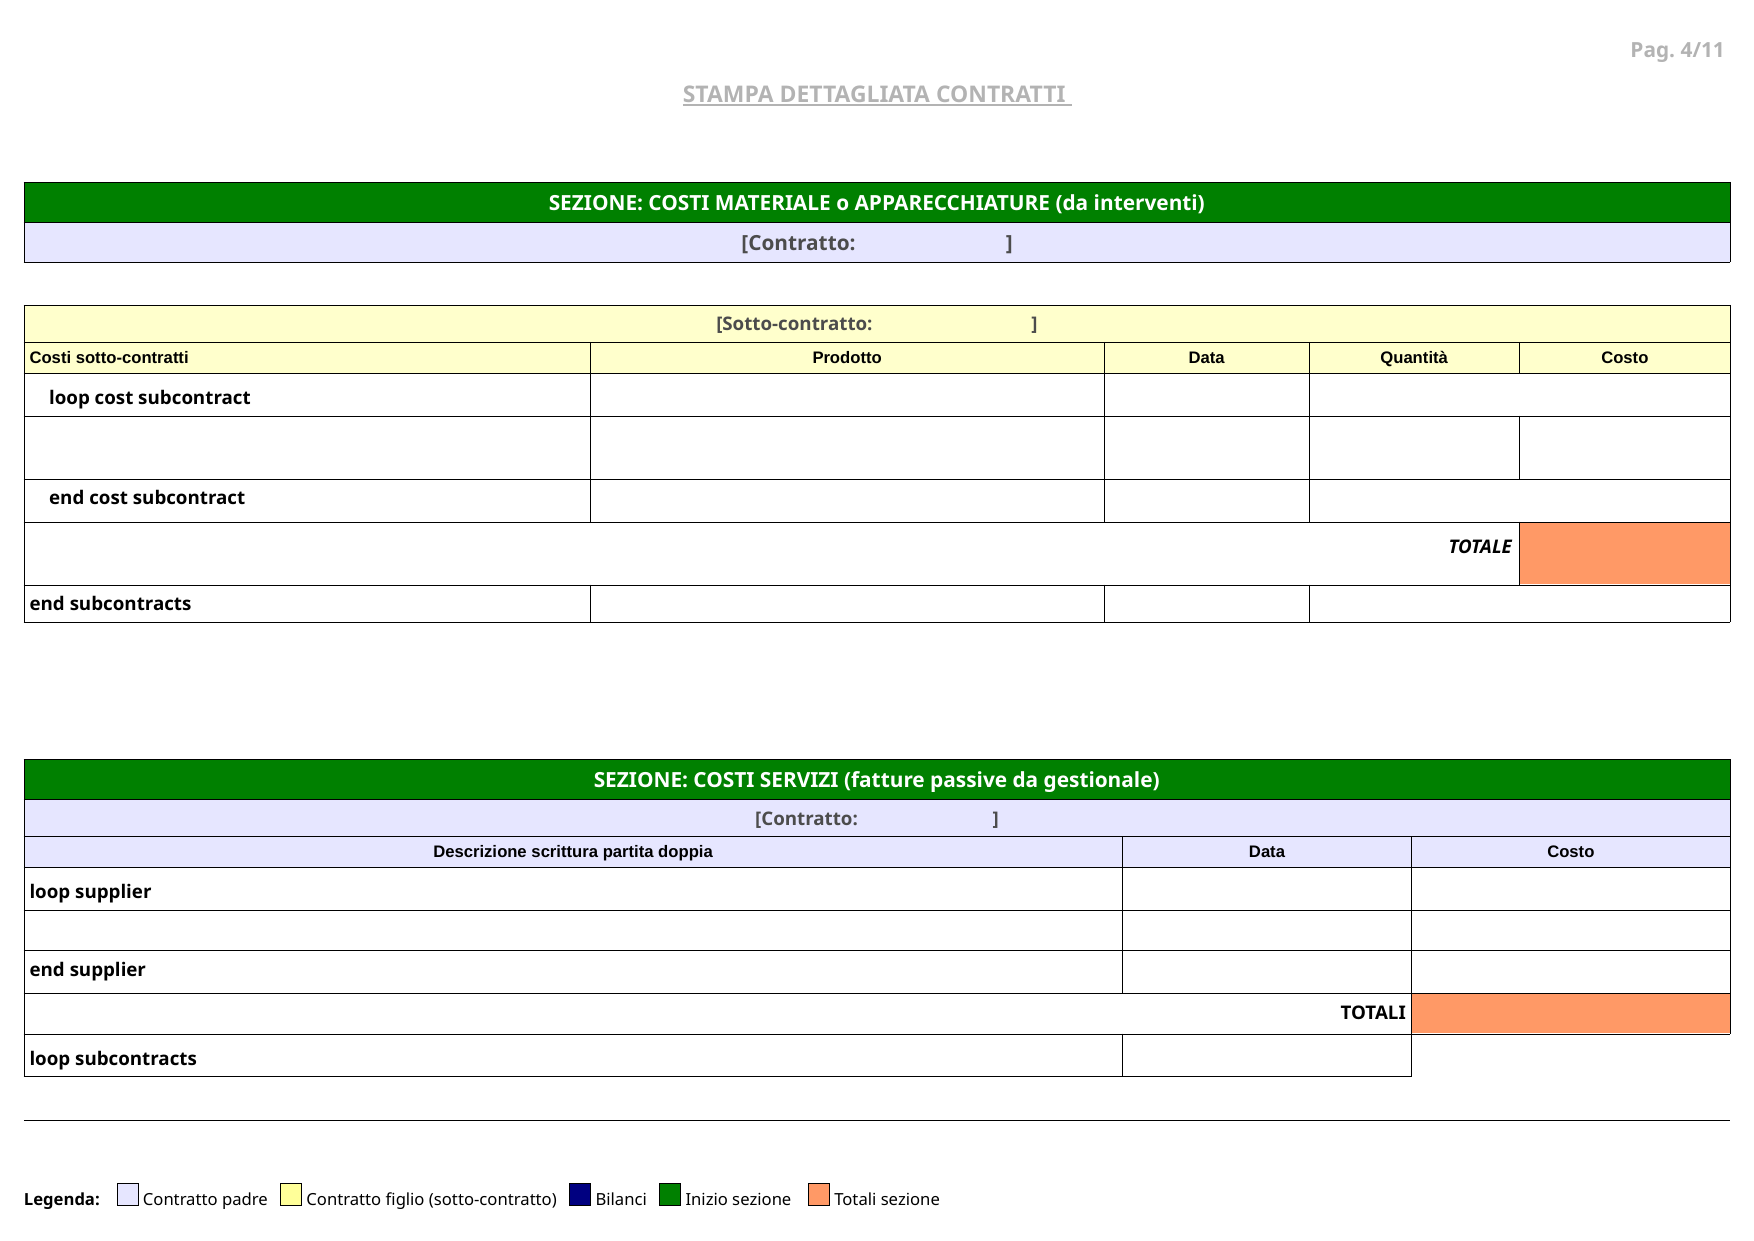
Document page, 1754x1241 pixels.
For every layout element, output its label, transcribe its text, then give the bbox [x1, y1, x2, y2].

table_cell [Sotto-contratto: <subcontract.name>] [25, 306, 1730, 342]
table_cell Prodotto [591, 343, 1104, 373]
table_cell <subcost.name> [25, 417, 590, 478]
table_cell TOTALI [25, 994, 1411, 1033]
table_cell [1123, 951, 1411, 993]
table_cell SEZIONE: COSTI MATERIALE o APPARECCHIATURE (da interventi) [25, 183, 1730, 222]
table_cell end supplier [25, 951, 1122, 993]
table_cell [Contratto: <contract.name>] [25, 800, 1730, 836]
table_cell [24, 263, 1730, 305]
table_cell [24, 1076, 1730, 1119]
table_header SEZIONE: COSTI SERVIZI (fatture passive da gestionale) [25, 760, 1730, 799]
table_cell <formatLang(subcost.unit_amount)> [1310, 417, 1519, 478]
table_cell end subcontracts [25, 586, 590, 622]
table_cell [1123, 1035, 1411, 1076]
table_cell [1310, 374, 1730, 416]
table_cell end cost subcontract [25, 480, 590, 522]
table_cell loop supplier [25, 868, 1122, 910]
table_cell Data [1105, 343, 1309, 373]
table_cell Costo [1412, 837, 1730, 867]
table_cell [1105, 480, 1309, 522]
table_cell [Contratto: <contract.name>] [25, 223, 1730, 262]
table_cell loop subcontracts [25, 1035, 1122, 1076]
table_cell <formatLang(subcost.amount)> [1520, 417, 1730, 478]
table_cell <formatLang(get_totals('supplier'))> [1412, 994, 1730, 1033]
table_cell TOTALE [25, 523, 1519, 584]
table_cell [1310, 586, 1730, 622]
table_cell <format_data_italian(subcost.date)> [1105, 417, 1309, 478]
table_cell [591, 586, 1104, 622]
table_cell [1310, 480, 1730, 522]
text <if test="test_part('supplier', data)"> [24, 696, 1730, 725]
table_cell Costo [1520, 343, 1730, 373]
table_header [24, 139, 1730, 182]
table_cell <formatLang(supplier.date, date=True)> [1123, 911, 1411, 950]
table_cell Data [1123, 837, 1411, 867]
table_cell [1123, 868, 1411, 910]
table_cell Quantità [1310, 343, 1519, 373]
table_cell [1105, 586, 1309, 622]
table_cell Descrizione scrittura partita doppia [25, 837, 1122, 867]
table_cell <subcost.product_id.name if subcost.product_id else "???"> [591, 417, 1104, 478]
table_cell [591, 374, 1104, 416]
table_cell loop cost subcontract [25, 374, 590, 416]
table_cell [1412, 1035, 1730, 1076]
table_cell Costi sotto-contratti [25, 343, 590, 373]
table_cell [591, 480, 1104, 522]
table_cell [1105, 374, 1309, 416]
table_cell <formatLang(get_totals('cost'))> [1520, 523, 1730, 584]
text </if> [24, 628, 1730, 656]
table_cell <supplier.name> [25, 911, 1122, 950]
table_cell <formatLang(supplier.amount)> [1412, 911, 1730, 950]
table_cell [1412, 951, 1730, 993]
table_cell [1412, 868, 1730, 910]
